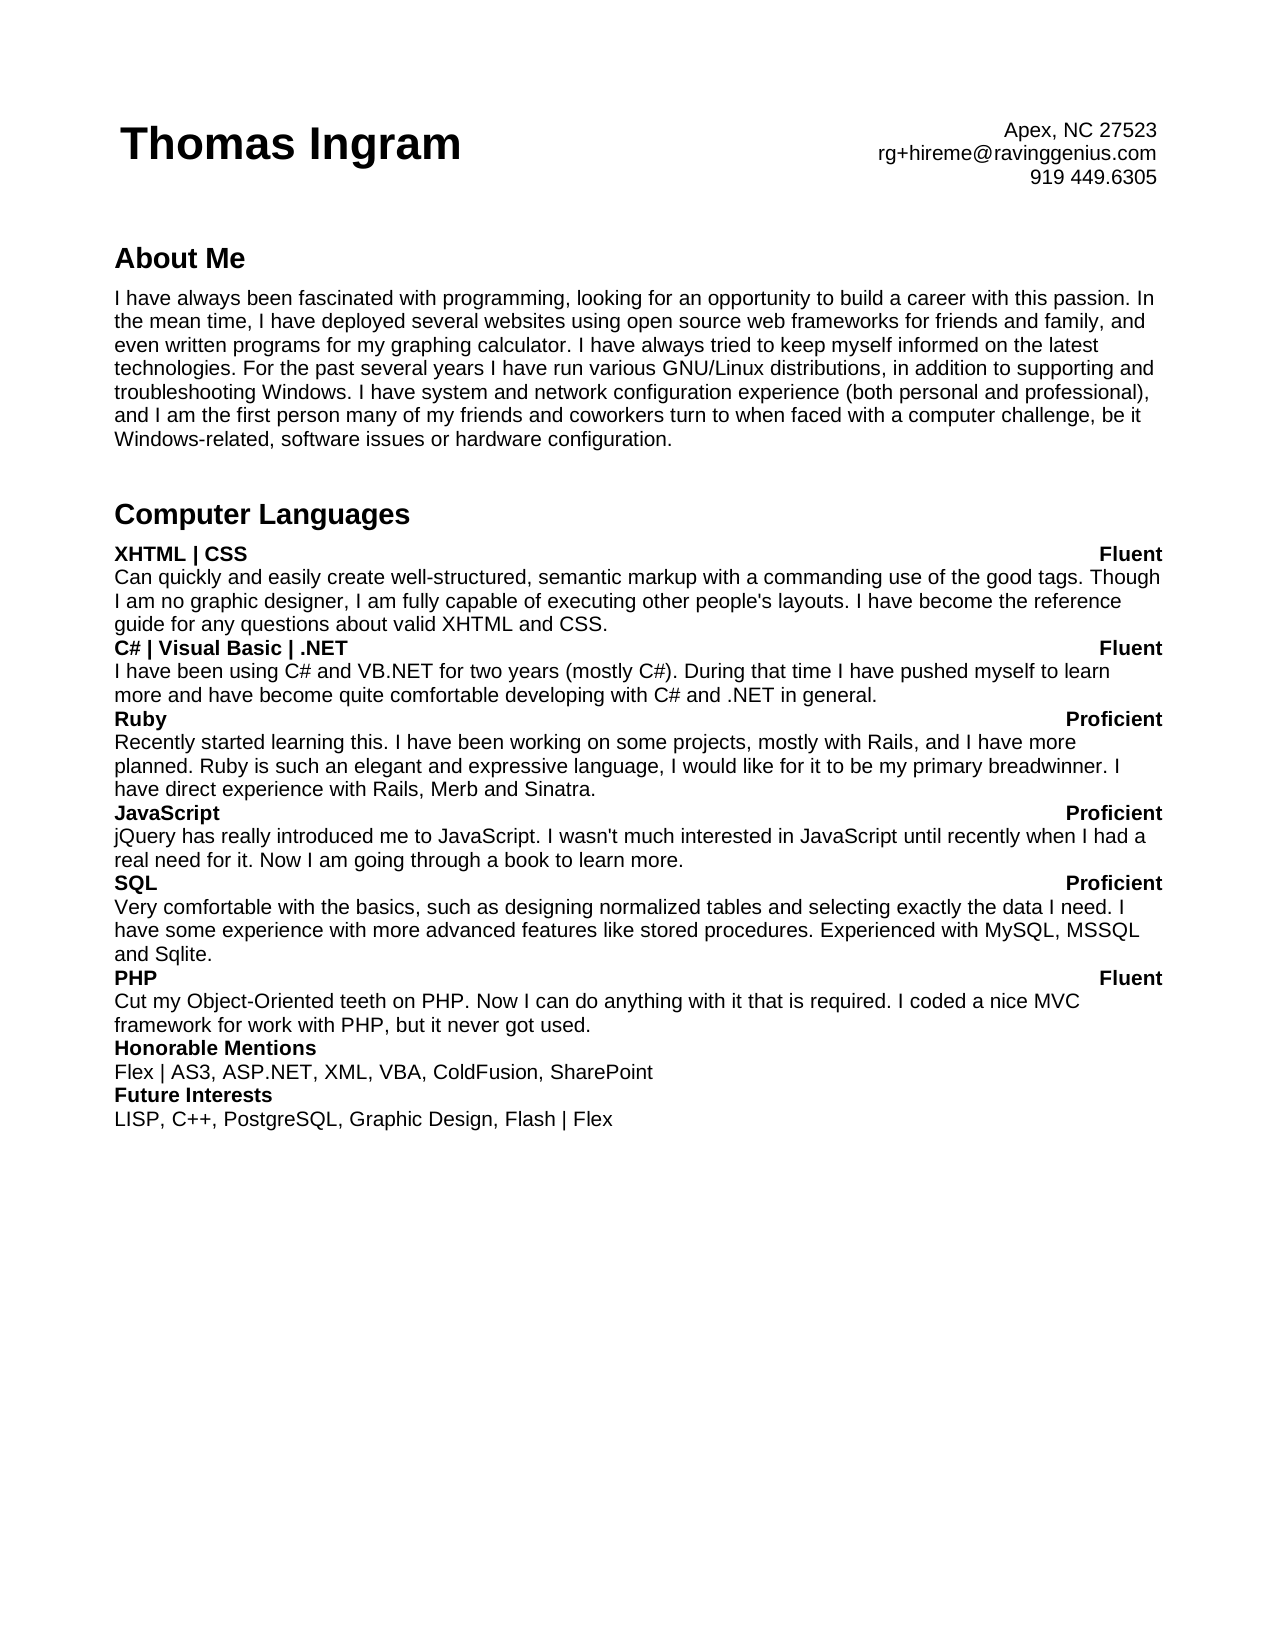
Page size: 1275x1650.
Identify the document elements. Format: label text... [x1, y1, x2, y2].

table_header Proficient [638, 801, 1162, 825]
text Can quickly and easily create well-structured, semantic markup with a commanding use of the good tags. Though I am no graphic designer, I am fully capable of executing other people's layouts. I have become the reference guide for any questions about valid XHTML and CSS. [114, 566, 1162, 636]
text I have always been fascinated with programming, looking for an opportunity to build a career with this passion. In the mean time, I have deployed several websites using open source web frameworks for friends and family, and even written programs for my graphing calculator. I have always tried to keep myself informed on the latest technologies. For the past several years I have run various GNU/Linux distributions, in addition to supporting and troubleshooting Windows. I have system and network configuration experience (both personal and professional), and I am the first person many of my friends and coworkers turn to when faced with a computer challenge, be it Windows-related, software issues or hardware configuration. [114, 286, 1162, 451]
table_header XHTML | CSS [113, 542, 637, 566]
table_header Proficient [638, 707, 1162, 731]
table_header JavaScript [113, 801, 637, 825]
text Computer Languages [114, 498, 1162, 531]
text Recently started learning this. I have been working on some projects, mostly with Rails, and I have more planned. Ruby is such an elegant and expressive language, I would like for it to be my primary breadwinner. I have direct experience with Rails, Merb and Sinatra. [114, 731, 1162, 801]
text About Me [114, 242, 1162, 274]
table_header Fluent [638, 636, 1162, 660]
text LISP, C++, PostgreSQL, Graphic Design, Flash | Flex [114, 1107, 1162, 1131]
table_header Fluent [638, 966, 1162, 989]
table_header [638, 1037, 1162, 1060]
table_header Proficient [638, 872, 1162, 895]
table_header [638, 1084, 1162, 1107]
text Cut my Object-Oriented teeth on PHP. Now I can do anything with it that is required. I coded a nice MVC framework for work with PHP, but it never got used. [114, 989, 1162, 1037]
table_header Future Interests [113, 1084, 637, 1107]
text Flex | AS3, ASP.NET, XML, VBA, ColdFusion, SharePoint [114, 1060, 1162, 1084]
table_header Apex, NC 27523 rg+hireme@ravinggenius.com 919 449.6305 [638, 113, 1162, 194]
table_header Honorable Mentions [113, 1037, 637, 1060]
text I have been using C# and VB.NET for two years (mostly C#). During that time I have pushed myself to learn more and have become quite comfortable developing with C# and .NET in general. [114, 660, 1162, 707]
table_header PHP [113, 966, 637, 989]
table_header Fluent [638, 542, 1162, 566]
text jQuery has really introduced me to JavaScript. I wasn't much interested in JavaScript until recently when I had a real need for it. Now I am going through a book to learn more. [114, 825, 1162, 872]
table_header C# | Visual Basic | .NET [113, 636, 637, 660]
table_header Ruby [113, 707, 637, 731]
text Very comfortable with the basics, such as designing normalized tables and selecting exactly the data I need. I have some experience with more advanced features like stored procedures. Experienced with MySQL, MSSQL and Sqlite. [114, 895, 1162, 966]
table_header Thomas Ingram [113, 113, 637, 194]
table_header SQL [113, 872, 637, 895]
